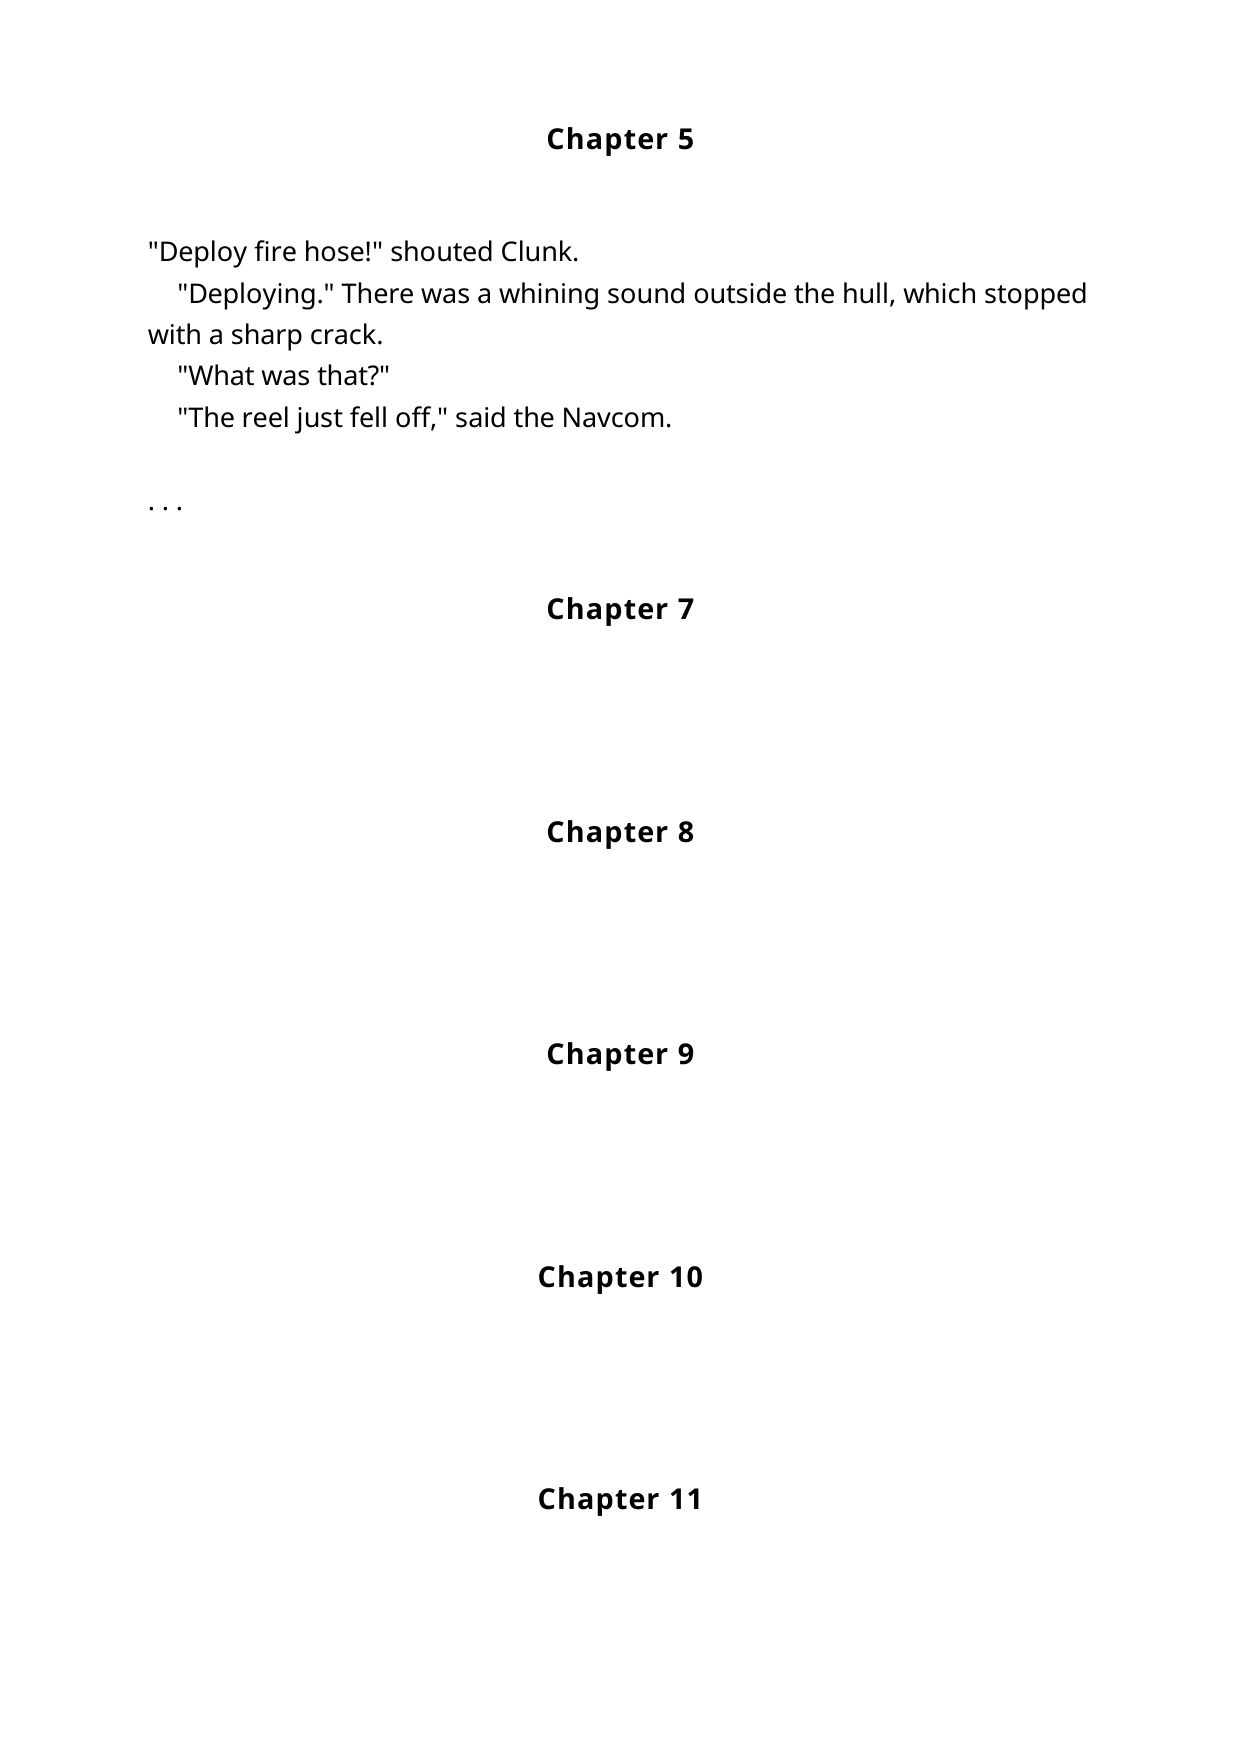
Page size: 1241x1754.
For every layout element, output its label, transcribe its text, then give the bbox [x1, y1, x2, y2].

subtitle Chapter 11 [148, 1479, 1093, 1518]
subtitle Chapter 8 [148, 811, 1093, 851]
text "The reel just fell off," said the Navcom. [148, 394, 1093, 435]
text "Deploy fire hose!" shouted Clunk. [148, 228, 1093, 270]
text . . . [148, 477, 1093, 518]
subtitle Chapter 10 [148, 1256, 1093, 1296]
subtitle Chapter 5 [148, 118, 1093, 158]
text "Deploying." There was a whining sound outside the hull, which stopped with a sharp crack. [148, 270, 1093, 352]
text "What was that?" [148, 352, 1093, 394]
subtitle Chapter 9 [148, 1034, 1093, 1073]
subtitle Chapter 7 [148, 589, 1093, 628]
